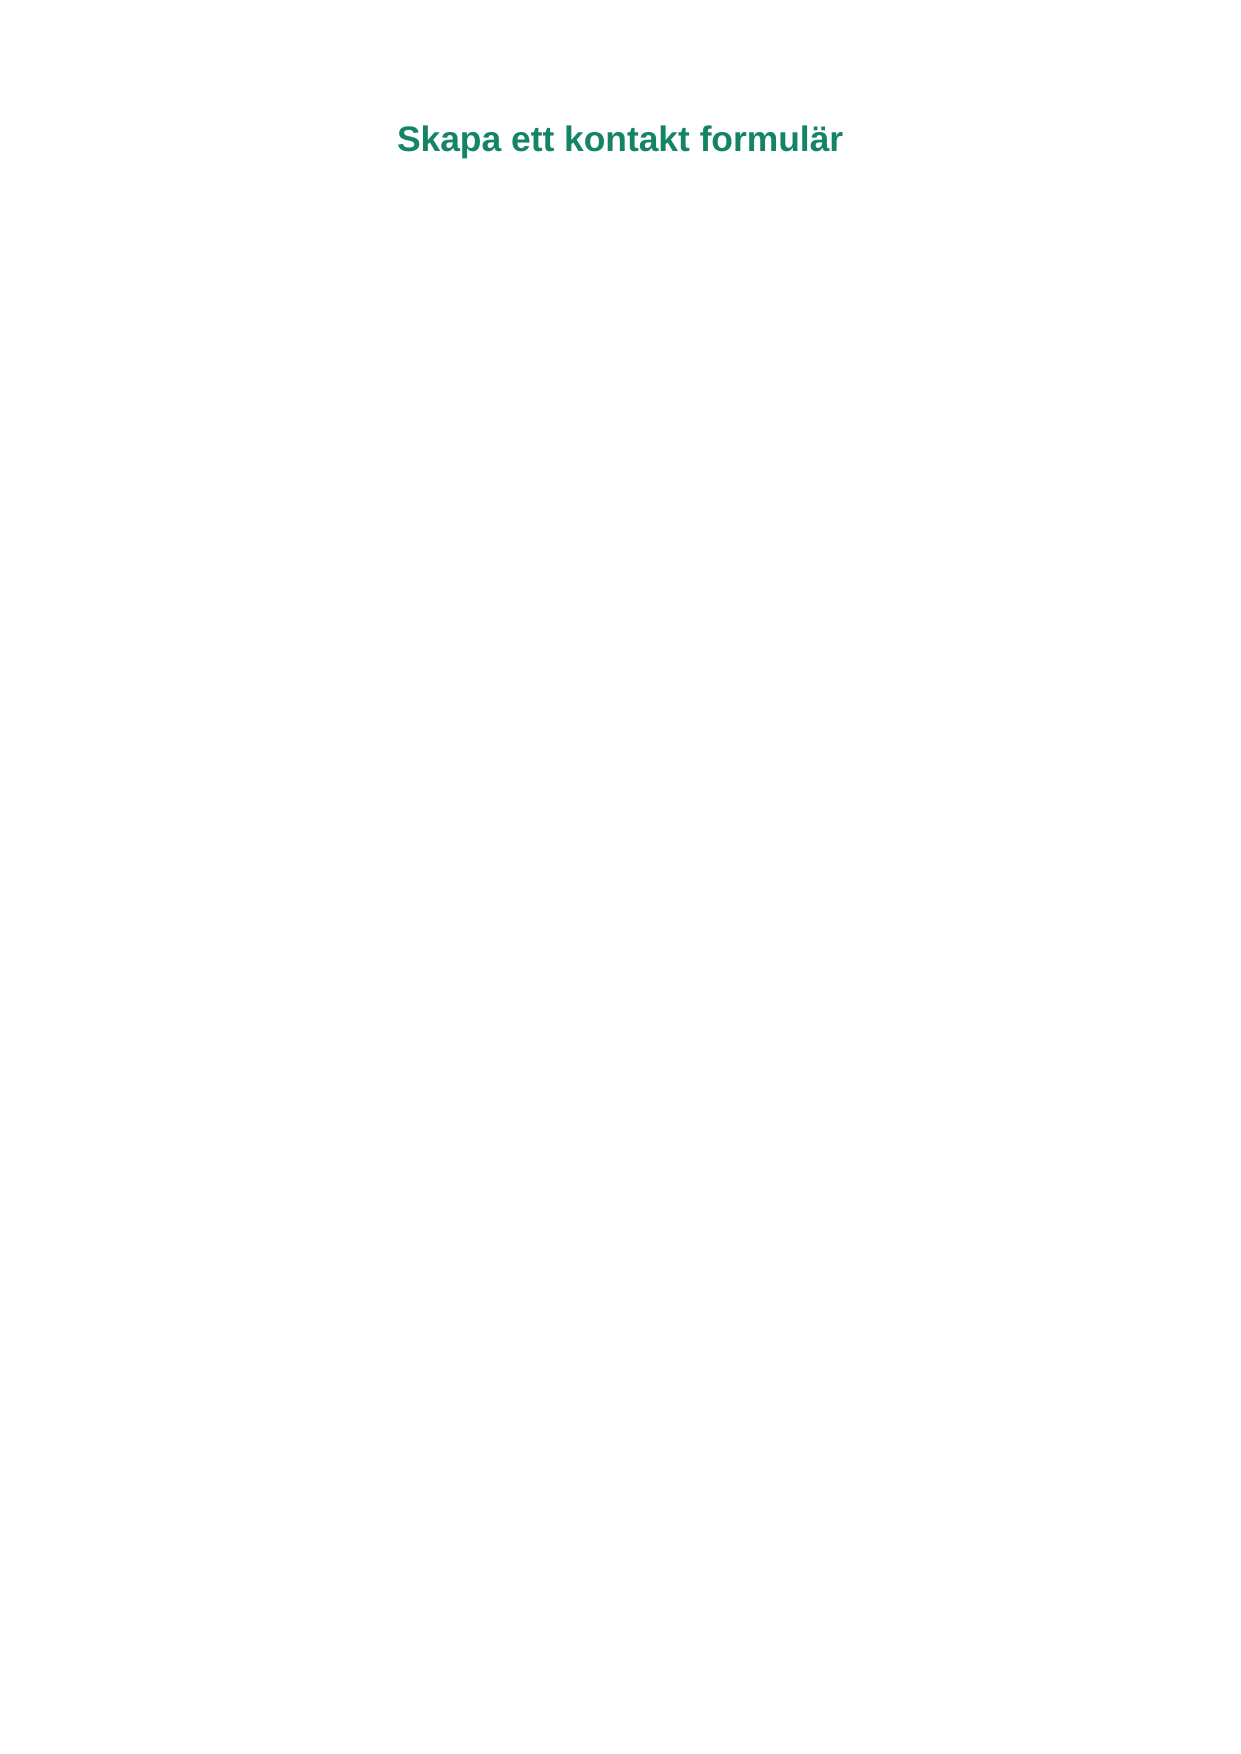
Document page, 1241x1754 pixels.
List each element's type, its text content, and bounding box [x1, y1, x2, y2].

subtitle Skapa ett kontakt formulär [118, 118, 1122, 159]
